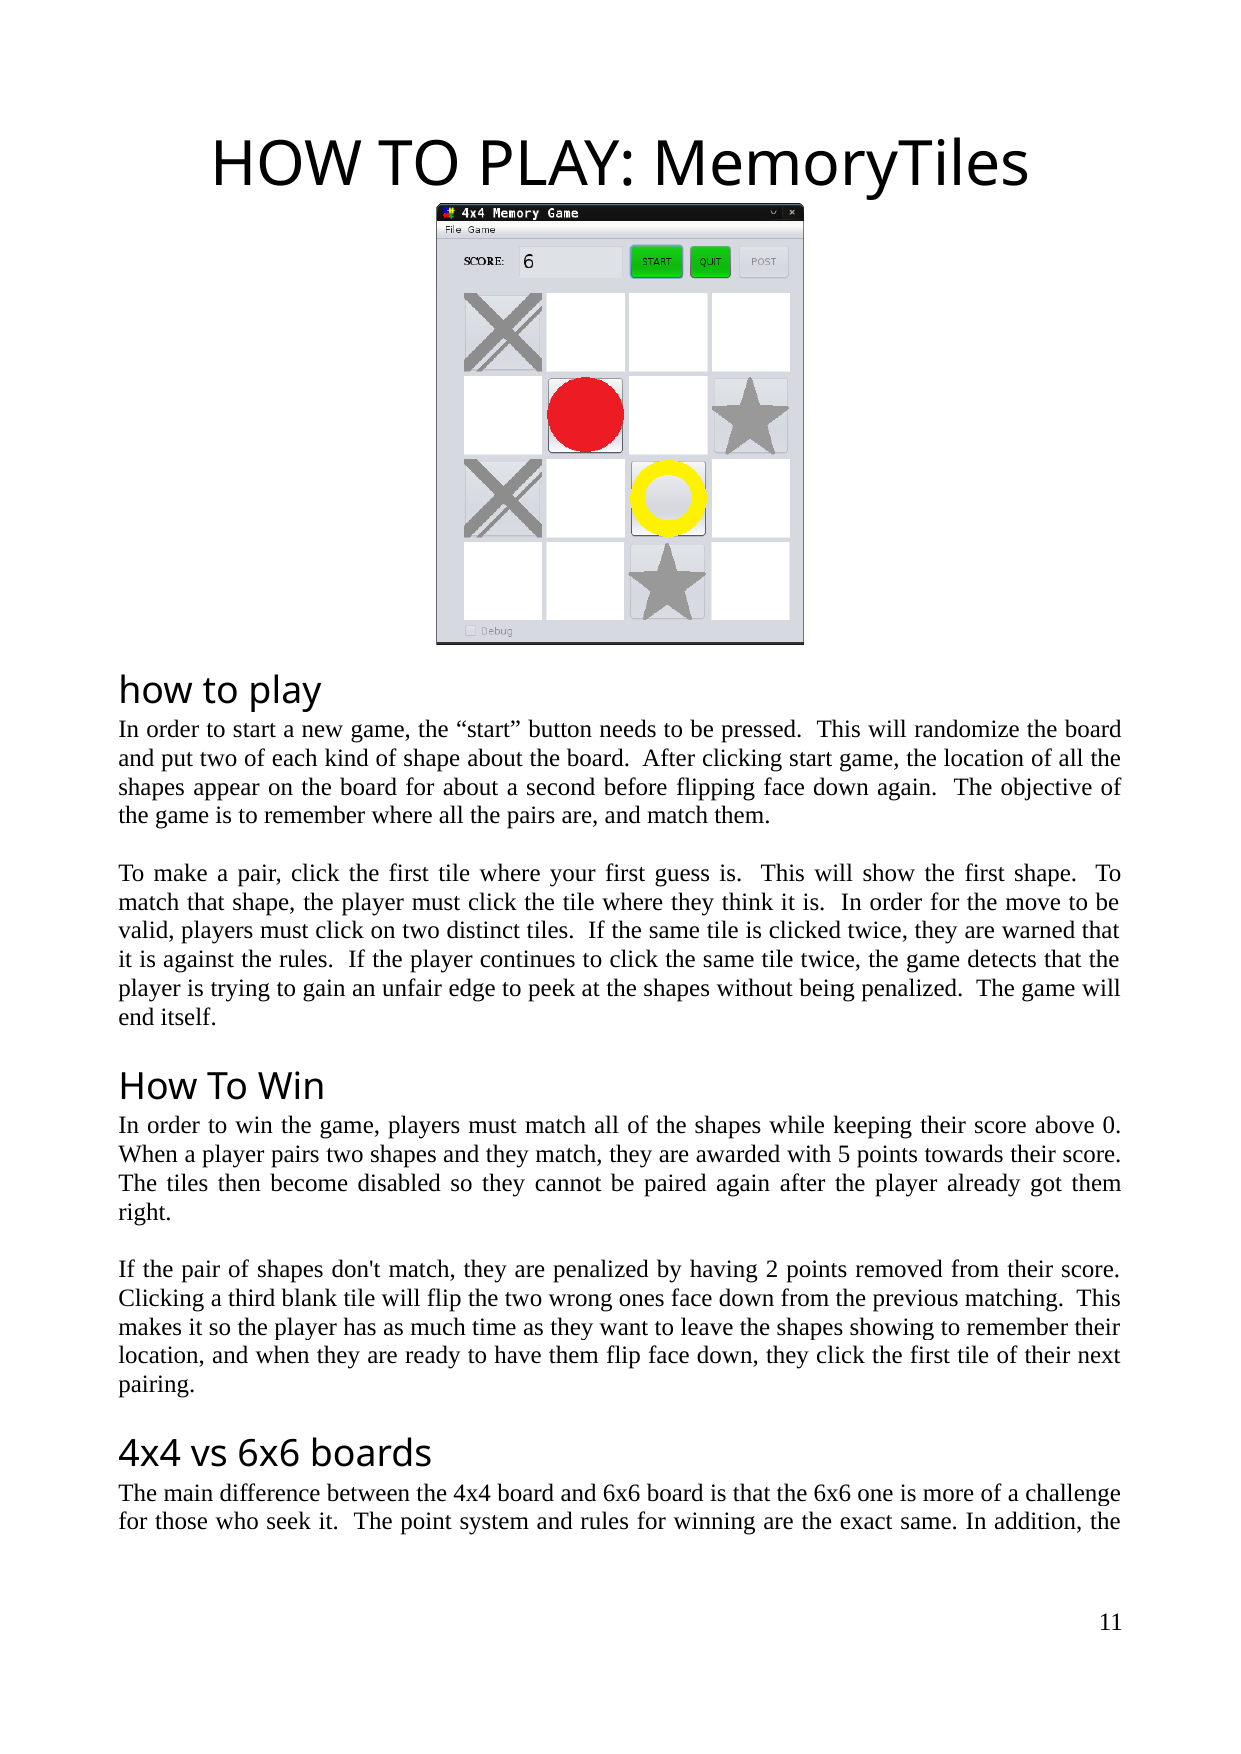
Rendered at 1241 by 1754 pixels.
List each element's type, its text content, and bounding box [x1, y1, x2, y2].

text If the pair of shapes don't match, they are penalized by having 2 points removed from their score. Clicking a third blank tile will flip the two wrong ones face down from the previous matching. This makes it so the player has as much time as they want to leave the shapes showing to remember their location, and when they are ready to have them flip face down, they click the first tile of their next pairing. [118, 1254, 1122, 1398]
picture [436, 203, 804, 645]
text How To Win [118, 1059, 1122, 1110]
text In order to win the game, players must match all of the shapes while keeping their score above 0. When a player pairs two shapes and they match, they are awarded with 5 points towards their score. The tiles then become disabled so they cannot be paired again after the player already got them right. [118, 1110, 1122, 1225]
text 4x4 vs 6x6 boards [118, 1427, 1122, 1478]
text The main difference between the 4x4 board and 6x6 board is that the 6x6 one is more of a challenge for those who seek it. The point system and rules for winning are the exact same. In addition, the [118, 1478, 1122, 1535]
text HOW TO PLAY: MemoryTiles [118, 118, 1122, 203]
text To make a pair, click the first tile where your first guess is. This will show the first shape. To match that shape, the player must click the tile where they think it is. In order for the move to be valid, players must click on two distinct tiles. If the same tile is clicked twice, they are warned that it is against the rules. If the player continues to click the same tile twice, the game detects that the player is trying to gain an unfair edge to peek at the shapes without being penalized. The game will end itself. [118, 858, 1122, 1031]
text how to play [118, 663, 1122, 714]
text In order to start a new game, the “start” button needs to be pressed. This will randomize the board and put two of each kind of shape about the board. After clicking start game, the location of all the shapes appear on the board for about a second before flipping face down again. The objective of the game is to remember where all the pairs are, and match them. [118, 714, 1122, 829]
